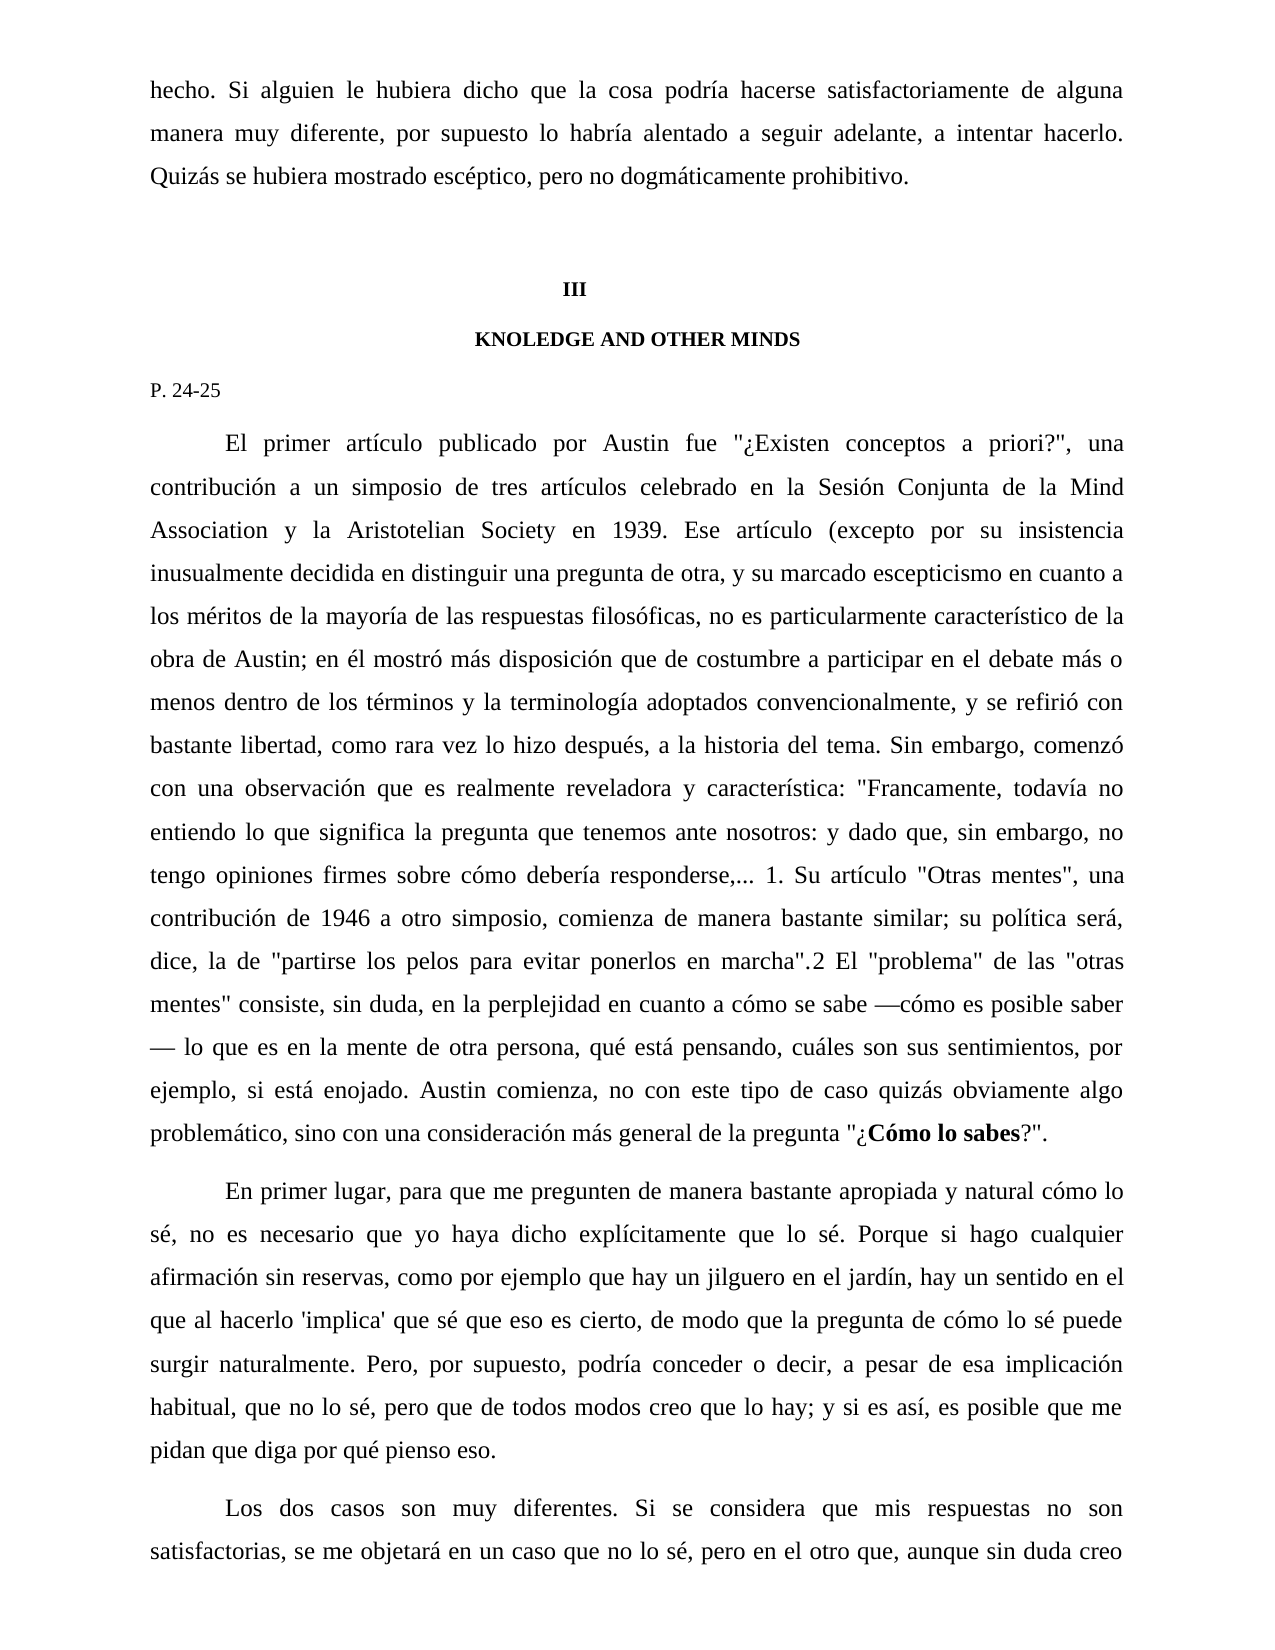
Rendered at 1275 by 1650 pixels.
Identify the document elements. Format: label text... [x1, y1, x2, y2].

text III [150, 277, 1125, 301]
text Los dos casos son muy diferentes. Si se considera que mis respuestas no son satisfactorias, se me objetará en un caso que no lo sé, pero en el otro que, aunque sin duda creo [150, 1493, 1125, 1564]
text P. 24-25 [150, 378, 1125, 402]
text El primer artículo publicado por Austin fue "¿Existen conceptos a priori?", una contribución a un simposio de tres artículos celebrado en la Sesión Conjunta de la Mind Association y la Aristotelian Society en 1939. Ese artículo (excepto por su insistencia inusualmente decidida en distinguir una pregunta de otra, y su marcado escepticismo en cuanto a los méritos de la mayoría de las respuestas filosóficas, no es particularmente característico de la obra de Austin; en él mostró más disposición que de costumbre a participar en el debate más o menos dentro de los términos y la terminología adoptados convencionalmente, y se refirió con bastante libertad, como rara vez lo hizo después, a la historia del tema. Sin embargo, comenzó con una observación que es realmente reveladora y característica: "Francamente, todavía no entiendo lo que significa la pregunta que tenemos ante nosotros: y dado que, sin embargo, no tengo opiniones firmes sobre cómo debería responderse,... 1. Su artículo "Otras mentes", una contribución de 1946 a otro simposio, comienza de manera bastante similar; su política será, dice, la de "partirse los pelos para evitar ponerlos en marcha".2 El "problema" de las "otras mentes" consiste, sin duda, en la perplejidad en cuanto a cómo se sabe —cómo es posible saber— lo que es en la mente de otra persona, qué está pensando, cuáles son sus sentimientos, por ejemplo, si está enojado. Austin comienza, no con este tipo de caso quizás obviamente algo problemático, sino con una consideración más general de la pregunta "¿Cómo lo sabes?". [150, 428, 1125, 1147]
text En primer lugar, para que me pregunten de manera bastante apropiada y natural cómo lo sé, no es necesario que yo haya dicho explícitamente que lo sé. Porque si hago cualquier afirmación sin reservas, como por ejemplo que hay un jilguero en el jardín, hay un sentido en el que al hacerlo 'implica' que sé que eso es cierto, de modo que la pregunta de cómo lo sé puede surgir naturalmente. Pero, por supuesto, podría conceder o decir, a pesar de esa implicación habitual, que no lo sé, pero que de todos modos creo que lo hay; y si es así, es posible que me pidan que diga por qué pienso eso. [150, 1176, 1125, 1464]
text KNOLEDGE AND OTHER MINDS [150, 327, 1125, 351]
text hecho. Si alguien le hubiera dicho que la cosa podría hacerse satisfactoriamente de alguna manera muy diferente, por supuesto lo habría alentado a seguir adelante, a intentar hacerlo. Quizás se hubiera mostrado escéptico, pero no dogmáticamente prohibitivo. [150, 75, 1125, 190]
